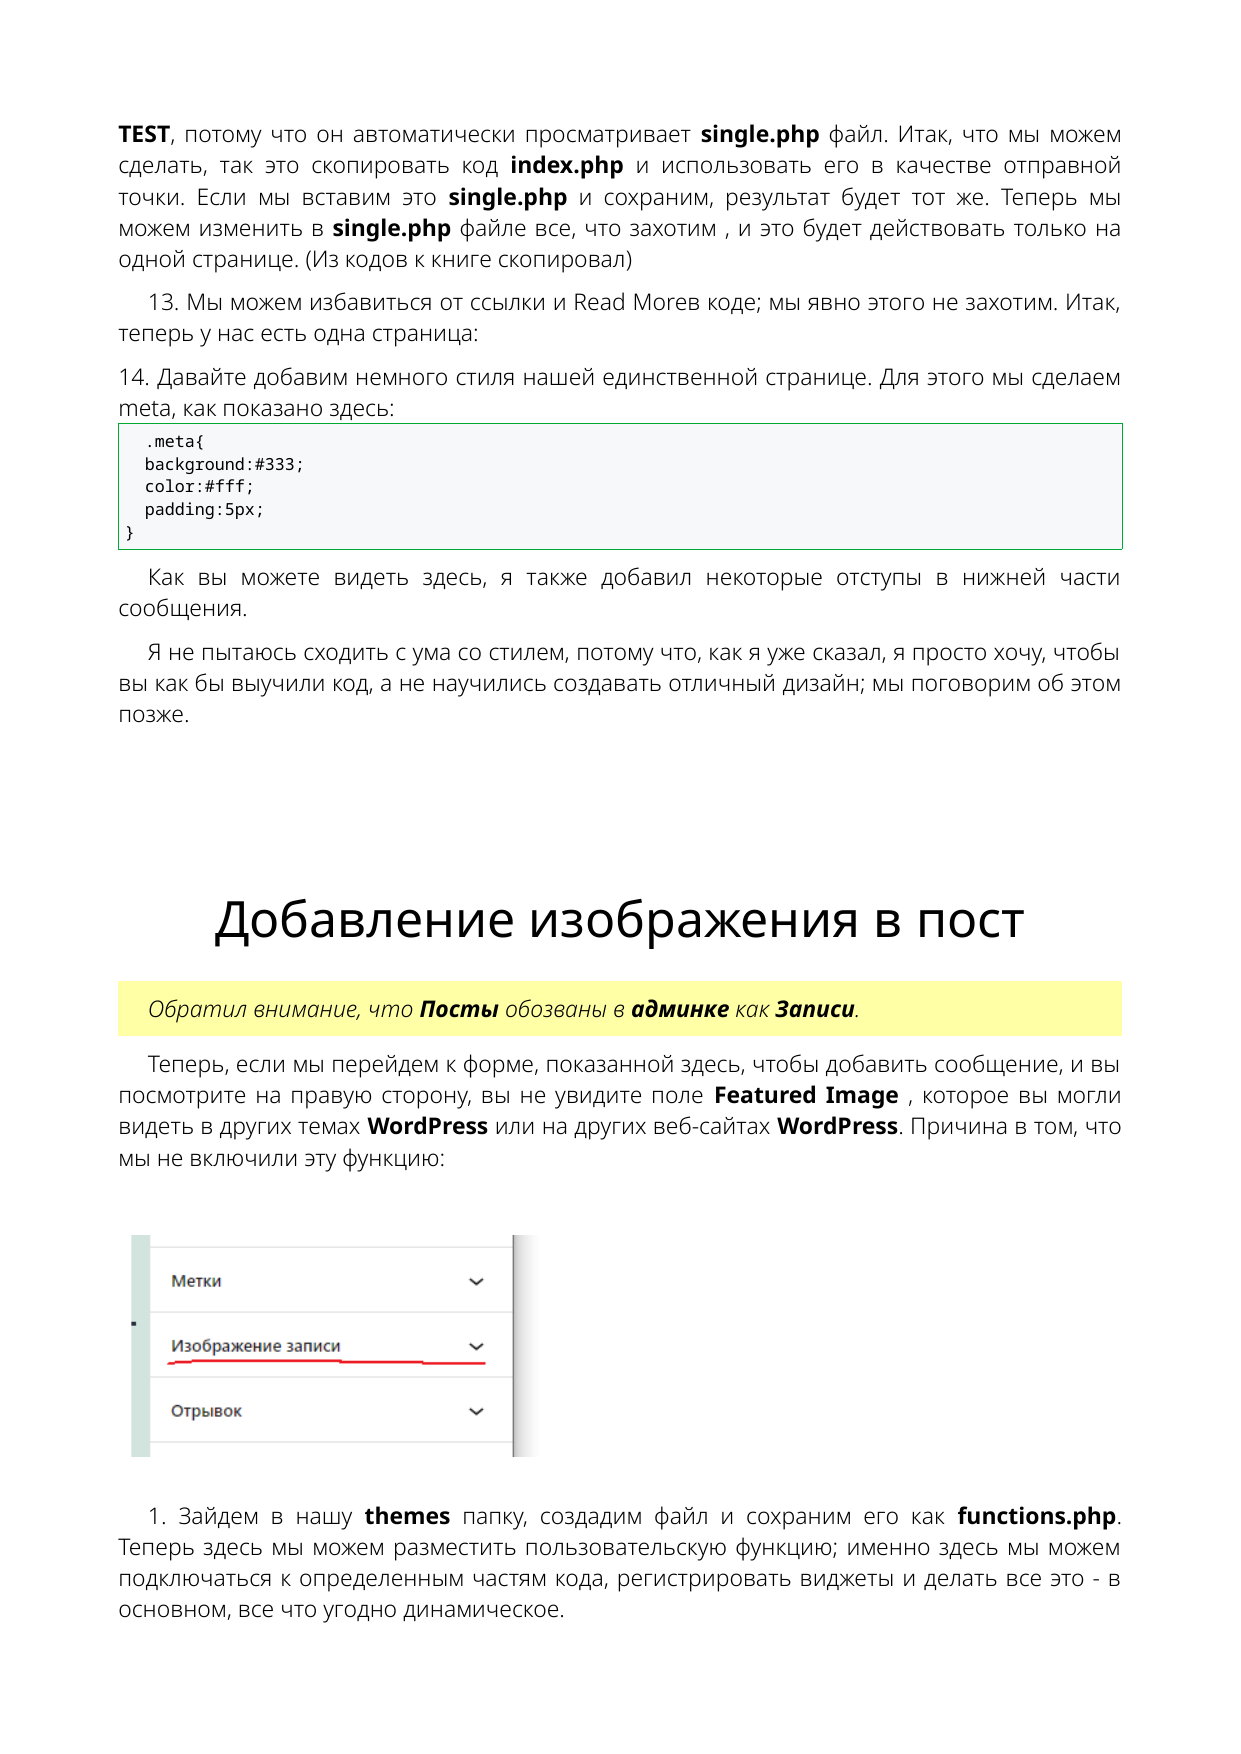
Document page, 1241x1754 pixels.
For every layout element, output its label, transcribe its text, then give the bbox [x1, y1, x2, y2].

picture [131, 1235, 540, 1457]
text 14. Давайте добавим немного стиля нашей единственной странице. Для этого мы сделаем meta, как показано здесь: [118, 360, 1122, 423]
text Как вы можете видеть здесь, я также добавил некоторые отступы в нижней части сообщения. [118, 561, 1122, 624]
text Я не пытаюсь сходить с ума со стилем, потому что, как я уже сказал, я просто хочу, чтобы вы как бы выучили код, а не научились создавать отличный дизайн; мы поговорим об этом позже. [118, 635, 1122, 729]
text 1. Зайдем в нашу themes папку, создадим файл и сохраним его как functions.php. Теперь здесь мы можем разместить пользовательскую функцию; именно здесь мы можем подключаться к определенным частям кода, регистрировать виджеты и делать все это - в основном, все что угодно динамическое. [118, 1499, 1122, 1624]
text 13. Мы можем избавиться от ссылки и Read Moreв коде; мы явно этого не захотим. Итак, теперь у нас есть одна страница: [118, 286, 1122, 349]
text Обратил внимание, что Посты обозваны в админке как Записи. [118, 981, 1122, 1036]
subtitle Добавление изображения в пост [118, 884, 1122, 952]
text color:#fff; [119, 468, 1122, 491]
text TEST, потому что он автоматически просматривает single.php файл. Итак, что мы можем сделать, так это скопировать код index.php и использовать его в качестве отправной точки. Если мы вставим это single.php и сохраним, результат будет тот же. Теперь мы можем изменить в single.php файле все, что захотим , и это будет действовать только на одной странице. (Из кодов к книге скопировал) [118, 118, 1122, 274]
text padding:5px; [119, 491, 1122, 514]
text .meta{ [119, 424, 1122, 446]
text } [119, 514, 1122, 549]
text background:#333; [119, 446, 1122, 468]
text Теперь, если мы перейдем к форме, показанной здесь, чтобы добавить сообщение, и вы посмотрите на правую сторону, вы не увидите поле Featured Image , которое вы могли видеть в других темах WordPress или на других веб-сайтах WordPress. Причина в том, что мы не включили эту функцию: [118, 1048, 1122, 1173]
